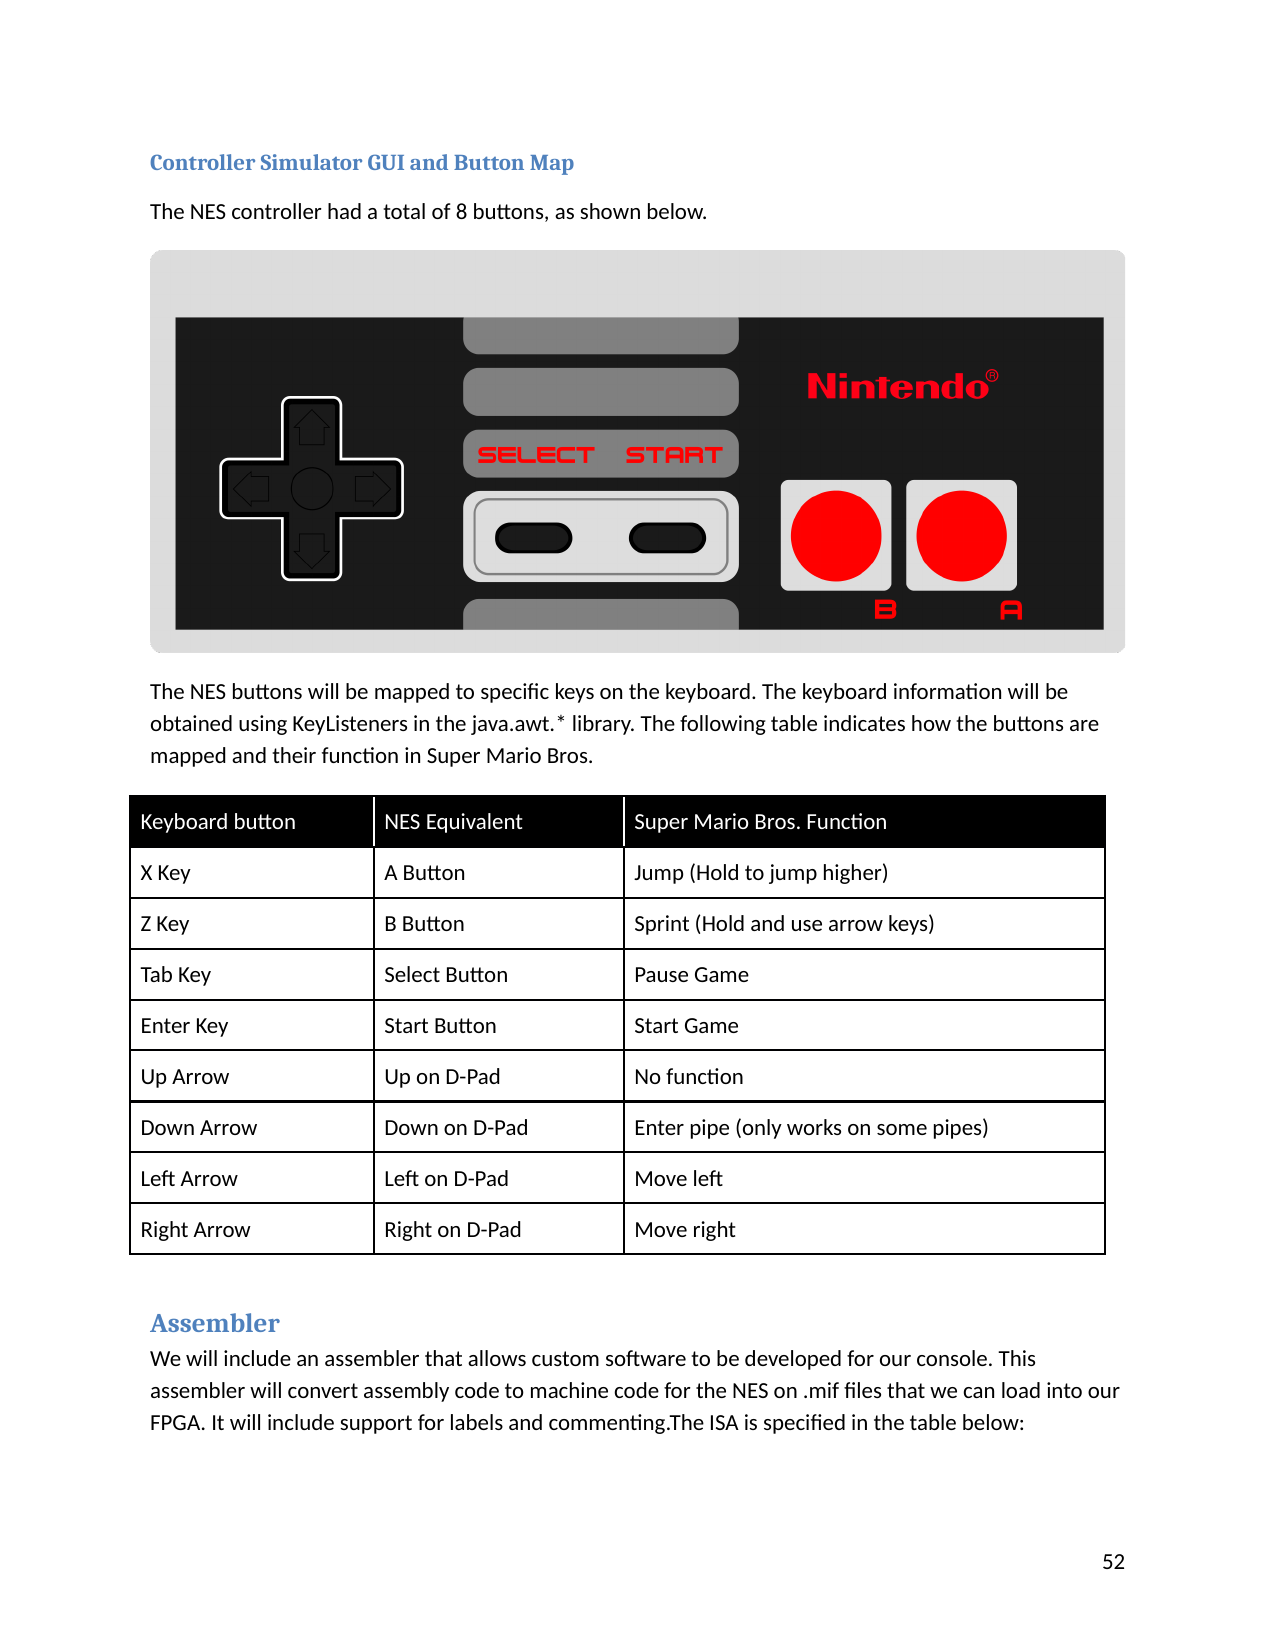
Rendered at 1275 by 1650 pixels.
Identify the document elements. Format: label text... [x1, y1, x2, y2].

table_cell Move left [625, 1153, 1104, 1202]
table_cell Pause Game [625, 950, 1104, 998]
table_cell Jump (Hold to jump higher) [625, 848, 1104, 897]
table_cell Start Button [375, 1001, 623, 1049]
table_cell Right Arrow [131, 1204, 373, 1253]
table_cell Start Game [625, 1001, 1104, 1049]
table_cell X Key [131, 848, 373, 897]
subtitle Controller Simulator GUI and Button Map [150, 150, 1125, 176]
text The NES controller had a total of 8 buttons, as shown below. [150, 197, 1125, 225]
table_header Super Mario Bros. Function [625, 797, 1104, 846]
table_header NES Equivalent [375, 797, 623, 846]
table_cell Tab Key [131, 950, 373, 998]
table_cell Enter Key [131, 1001, 373, 1049]
table_cell Up Arrow [131, 1051, 373, 1100]
table_header Keyboard button [131, 797, 373, 846]
table_cell Z Key [131, 899, 373, 947]
table_cell B Button [375, 899, 623, 947]
table_cell Right on D-Pad [375, 1204, 623, 1253]
text The NES buttons will be mapped to specific keys on the keyboard. The keyboard information will be obtained using KeyListeners in the java.awt.* library. The following table indicates how the buttons are mapped and their function in Super Mario Bros. [150, 677, 1125, 770]
text We will include an assembler that allows custom software to be developed for our console. This assembler will convert assembly code to machine code for the NES on .mif files that we can load into our FPGA. It will include support for labels and commenting.The ISA is specified in the table below: [150, 1344, 1125, 1436]
subtitle Assembler [150, 1308, 1125, 1339]
table_cell Down Arrow [131, 1103, 373, 1151]
picture [150, 250, 1125, 653]
table_cell No function [625, 1051, 1104, 1100]
table_cell Up on D-Pad [375, 1051, 623, 1100]
table_cell Move right [625, 1204, 1104, 1253]
table_cell Down on D-Pad [375, 1103, 623, 1151]
table_cell Sprint (Hold and use arrow keys) [625, 899, 1104, 947]
table_cell Left on D-Pad [375, 1153, 623, 1202]
table_cell Enter pipe (only works on some pipes) [625, 1103, 1104, 1151]
table_cell A Button [375, 848, 623, 897]
table_cell Left Arrow [131, 1153, 373, 1202]
table_cell Select Button [375, 950, 623, 998]
